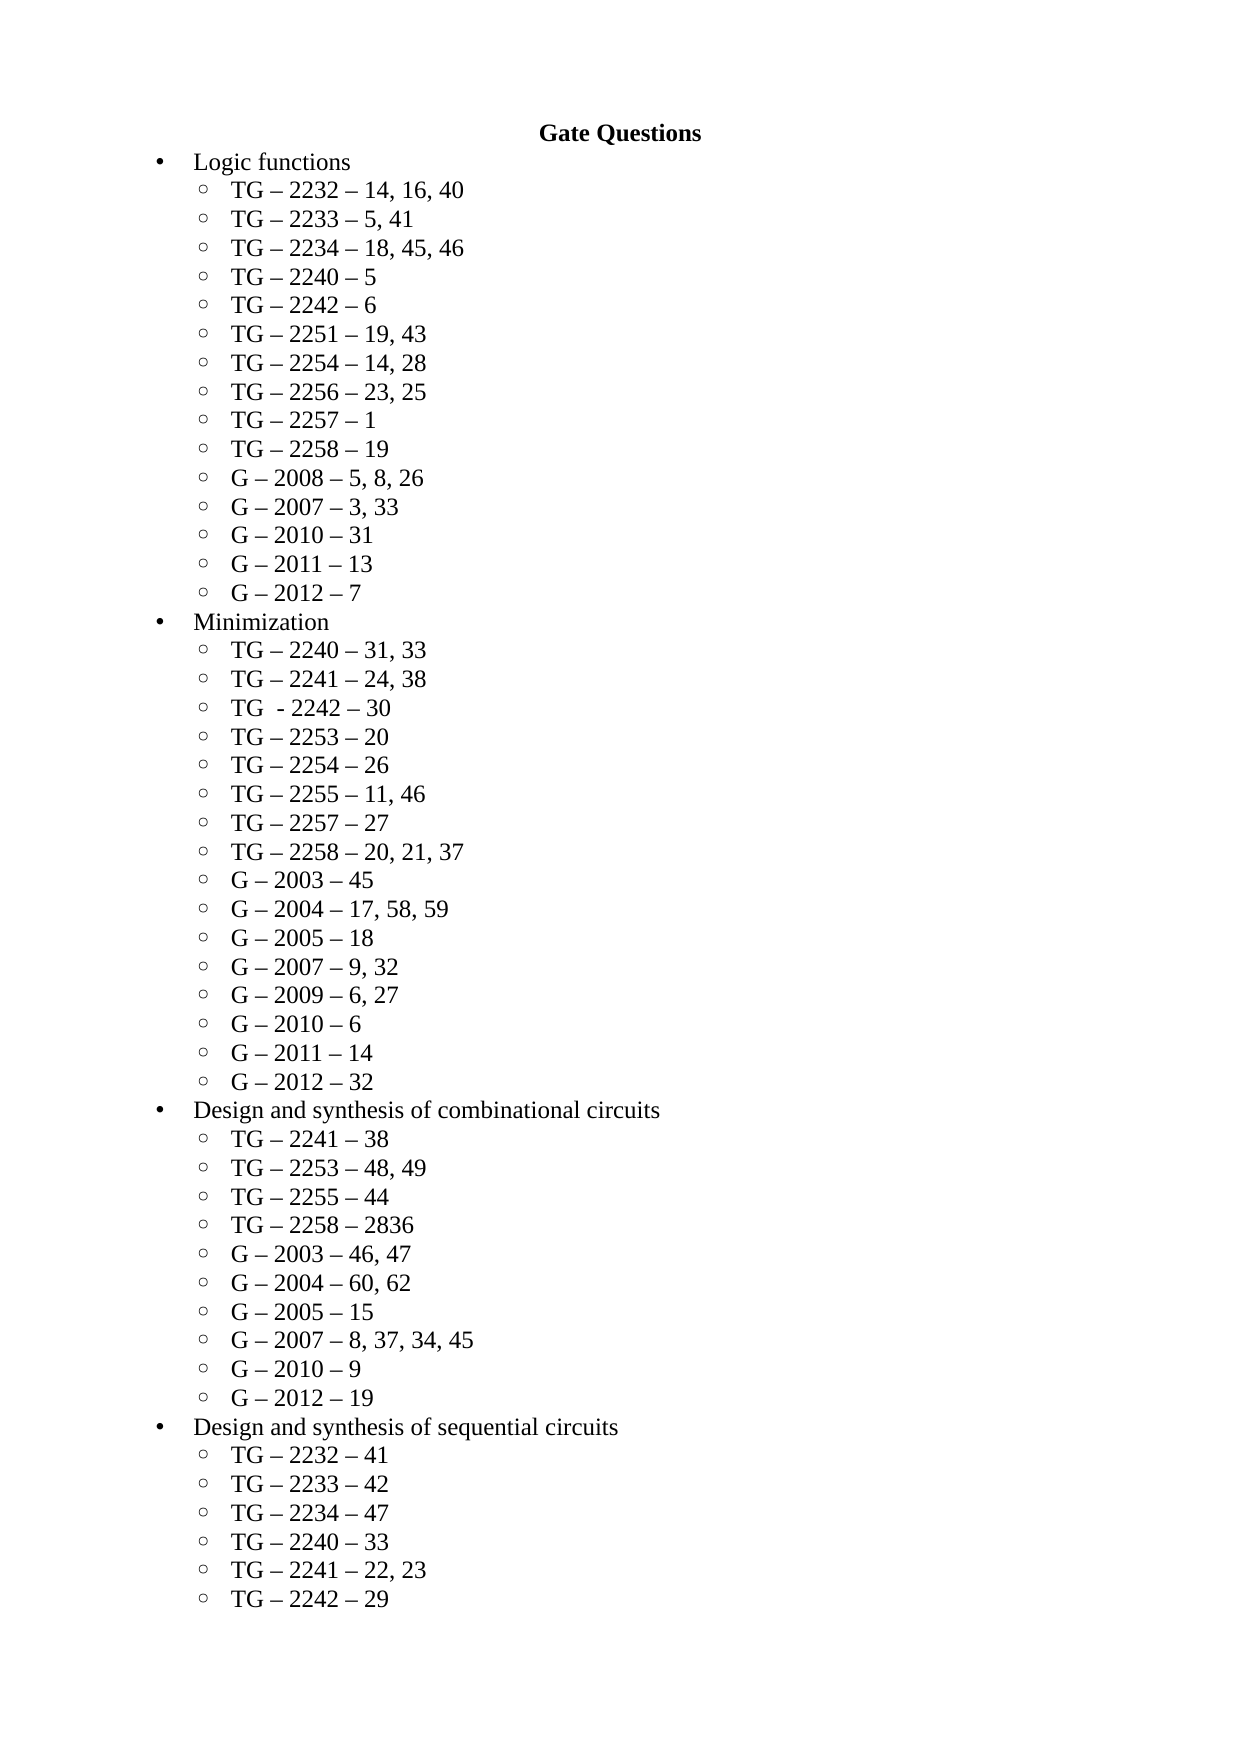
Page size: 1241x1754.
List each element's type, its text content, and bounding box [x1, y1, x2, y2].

list TG – 2233 – 42 [193, 1469, 1122, 1498]
list G – 2008 – 5, 8, 26 [193, 463, 1122, 492]
list G – 2007 – 8, 37, 34, 45 [193, 1326, 1122, 1354]
list TG – 2253 – 20 [193, 722, 1122, 751]
list TG – 2253 – 48, 49 [193, 1153, 1122, 1182]
list TG - 2242 – 30 [193, 693, 1122, 722]
list TG – 2255 – 44 [193, 1182, 1122, 1211]
list TG – 2257 – 27 [193, 808, 1122, 837]
list G – 2005 – 18 [193, 923, 1122, 952]
list TG – 2233 – 5, 41 [193, 204, 1122, 233]
list TG – 2256 – 23, 25 [193, 377, 1122, 406]
list G – 2005 – 15 [193, 1297, 1122, 1326]
list G – 2012 – 32 [193, 1067, 1122, 1096]
list G – 2009 – 6, 27 [193, 981, 1122, 1009]
list G – 2004 – 60, 62 [193, 1268, 1122, 1297]
list Minimization [156, 607, 1122, 636]
list Logic functions [156, 147, 1122, 176]
list G – 2007 – 3, 33 [193, 492, 1122, 521]
text Gate Questions [118, 118, 1122, 147]
list G – 2010 – 31 [193, 521, 1122, 549]
list G – 2012 – 19 [193, 1383, 1122, 1412]
list TG – 2251 – 19, 43 [193, 319, 1122, 348]
list G – 2010 – 6 [193, 1009, 1122, 1038]
list Design and synthesis of combinational circuits [156, 1096, 1122, 1124]
list TG – 2242 – 6 [193, 291, 1122, 319]
list Design and synthesis of sequential circuits [156, 1412, 1122, 1441]
list TG – 2255 – 11, 46 [193, 779, 1122, 808]
list TG – 2258 – 20, 21, 37 [193, 837, 1122, 866]
list G – 2012 – 7 [193, 578, 1122, 607]
list G – 2011 – 14 [193, 1038, 1122, 1067]
list G – 2003 – 46, 47 [193, 1239, 1122, 1268]
list TG – 2254 – 14, 28 [193, 348, 1122, 377]
list TG – 2240 – 31, 33 [193, 636, 1122, 664]
list TG – 2241 – 22, 23 [193, 1556, 1122, 1584]
list G – 2003 – 45 [193, 866, 1122, 894]
list TG – 2258 – 2836 [193, 1211, 1122, 1239]
list G – 2007 – 9, 32 [193, 952, 1122, 981]
list TG – 2234 – 18, 45, 46 [193, 233, 1122, 262]
list TG – 2258 – 19 [193, 434, 1122, 463]
list TG – 2240 – 5 [193, 262, 1122, 291]
list G – 2011 – 13 [193, 549, 1122, 578]
list TG – 2232 – 41 [193, 1441, 1122, 1469]
list G – 2010 – 9 [193, 1354, 1122, 1383]
list TG – 2241 – 24, 38 [193, 664, 1122, 693]
list TG – 2241 – 38 [193, 1124, 1122, 1153]
list TG – 2232 – 14, 16, 40 [193, 176, 1122, 204]
list TG – 2240 – 33 [193, 1527, 1122, 1556]
list TG – 2257 – 1 [193, 406, 1122, 434]
list G – 2004 – 17, 58, 59 [193, 894, 1122, 923]
list TG – 2242 – 29 [193, 1584, 1122, 1613]
list TG – 2234 – 47 [193, 1498, 1122, 1527]
list TG – 2254 – 26 [193, 751, 1122, 779]
